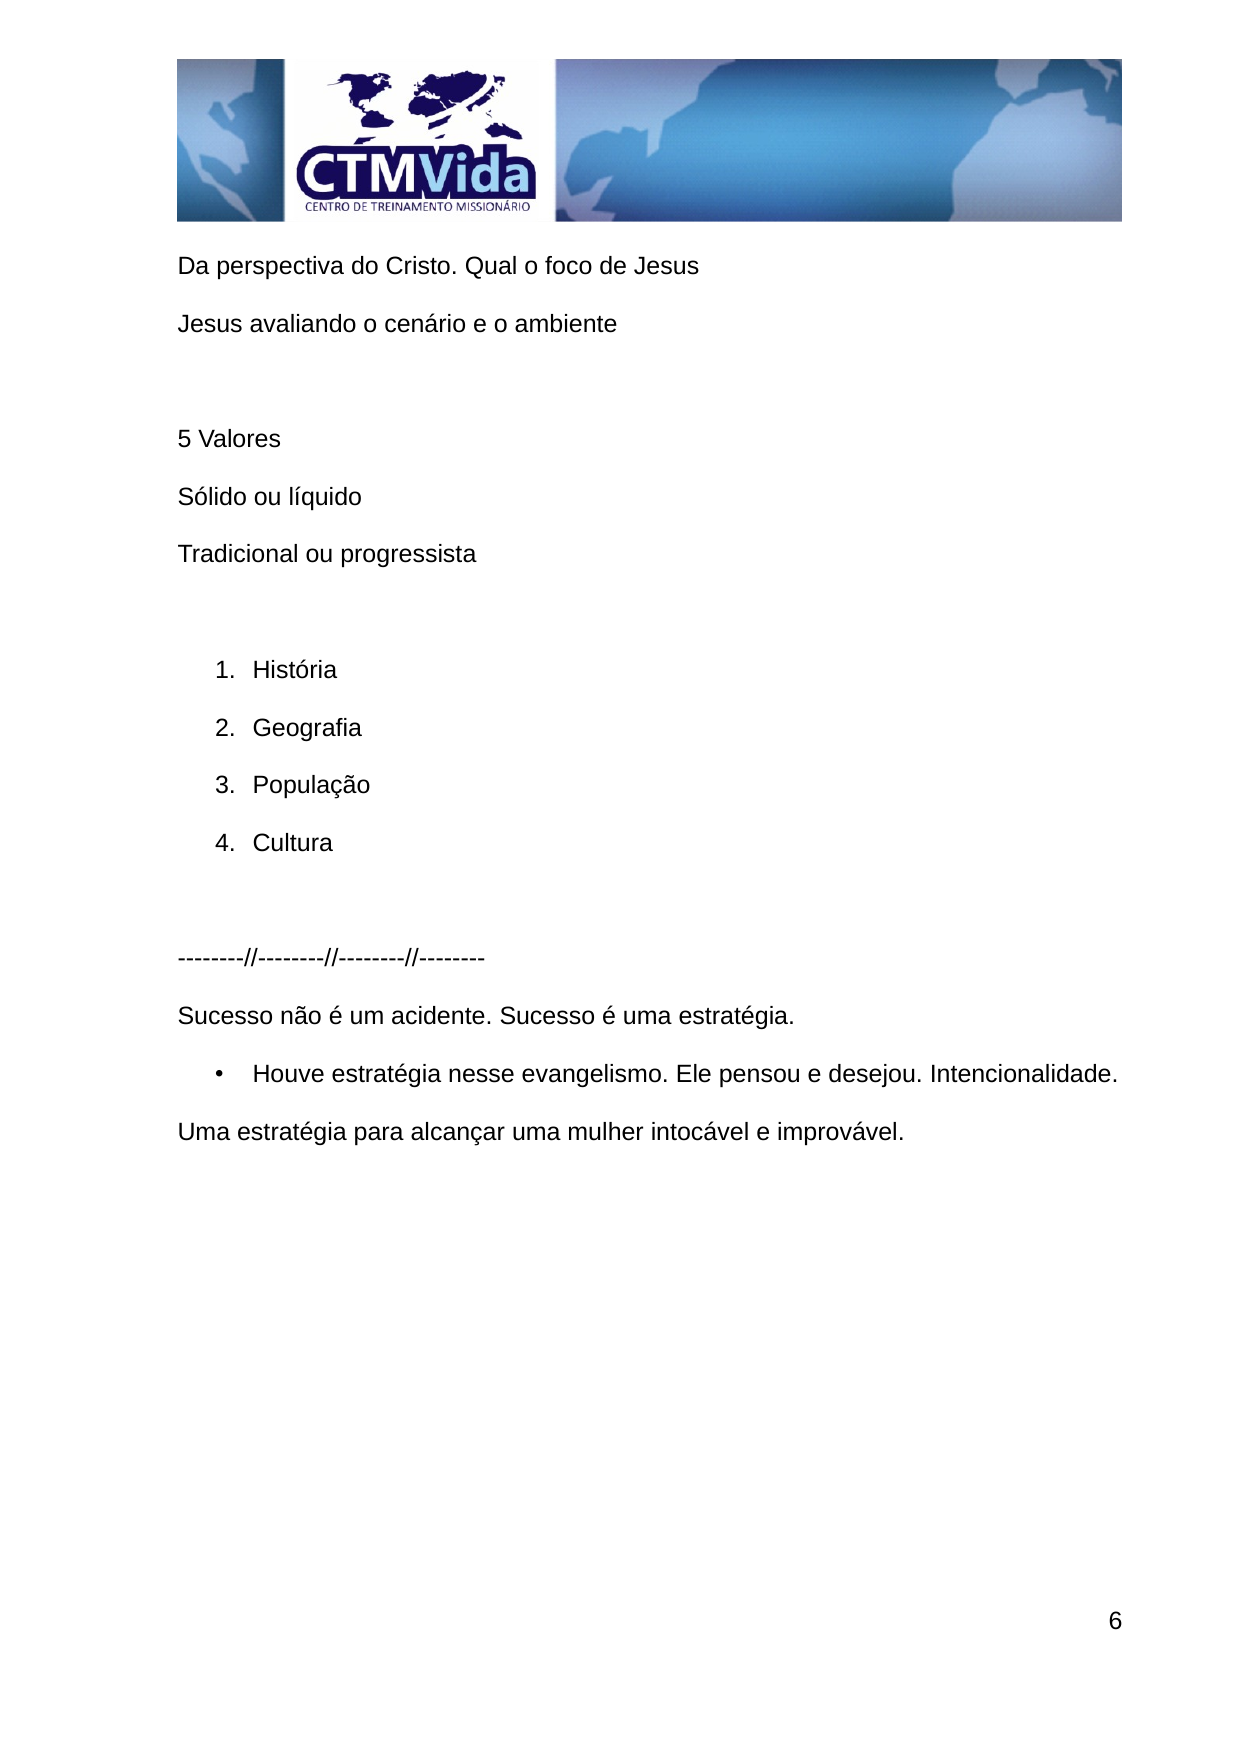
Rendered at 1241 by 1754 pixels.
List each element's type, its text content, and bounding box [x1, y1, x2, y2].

text Sólido ou líquido [177, 482, 1122, 511]
list Geografia [215, 713, 1122, 741]
text Da perspectiva do Cristo. Qual o foco de Jesus [177, 251, 1122, 280]
list População [215, 770, 1122, 799]
text Tradicional ou progressista [177, 539, 1122, 568]
list História [215, 655, 1122, 684]
picture [177, 59, 1122, 222]
list Cultura [215, 828, 1122, 857]
list Houve estratégia nesse evangelismo. Ele pensou e desejou. Intencionalidade. [215, 1059, 1122, 1088]
text Uma estratégia para alcançar uma mulher intocável e improvável. [177, 1117, 1122, 1145]
text Jesus avaliando o cenário e o ambiente [177, 309, 1122, 337]
text Sucesso não é um acidente. Sucesso é uma estratégia. [177, 1001, 1122, 1030]
text --------//--------//--------//-------- [177, 943, 1122, 972]
text 5 Valores [177, 424, 1122, 453]
